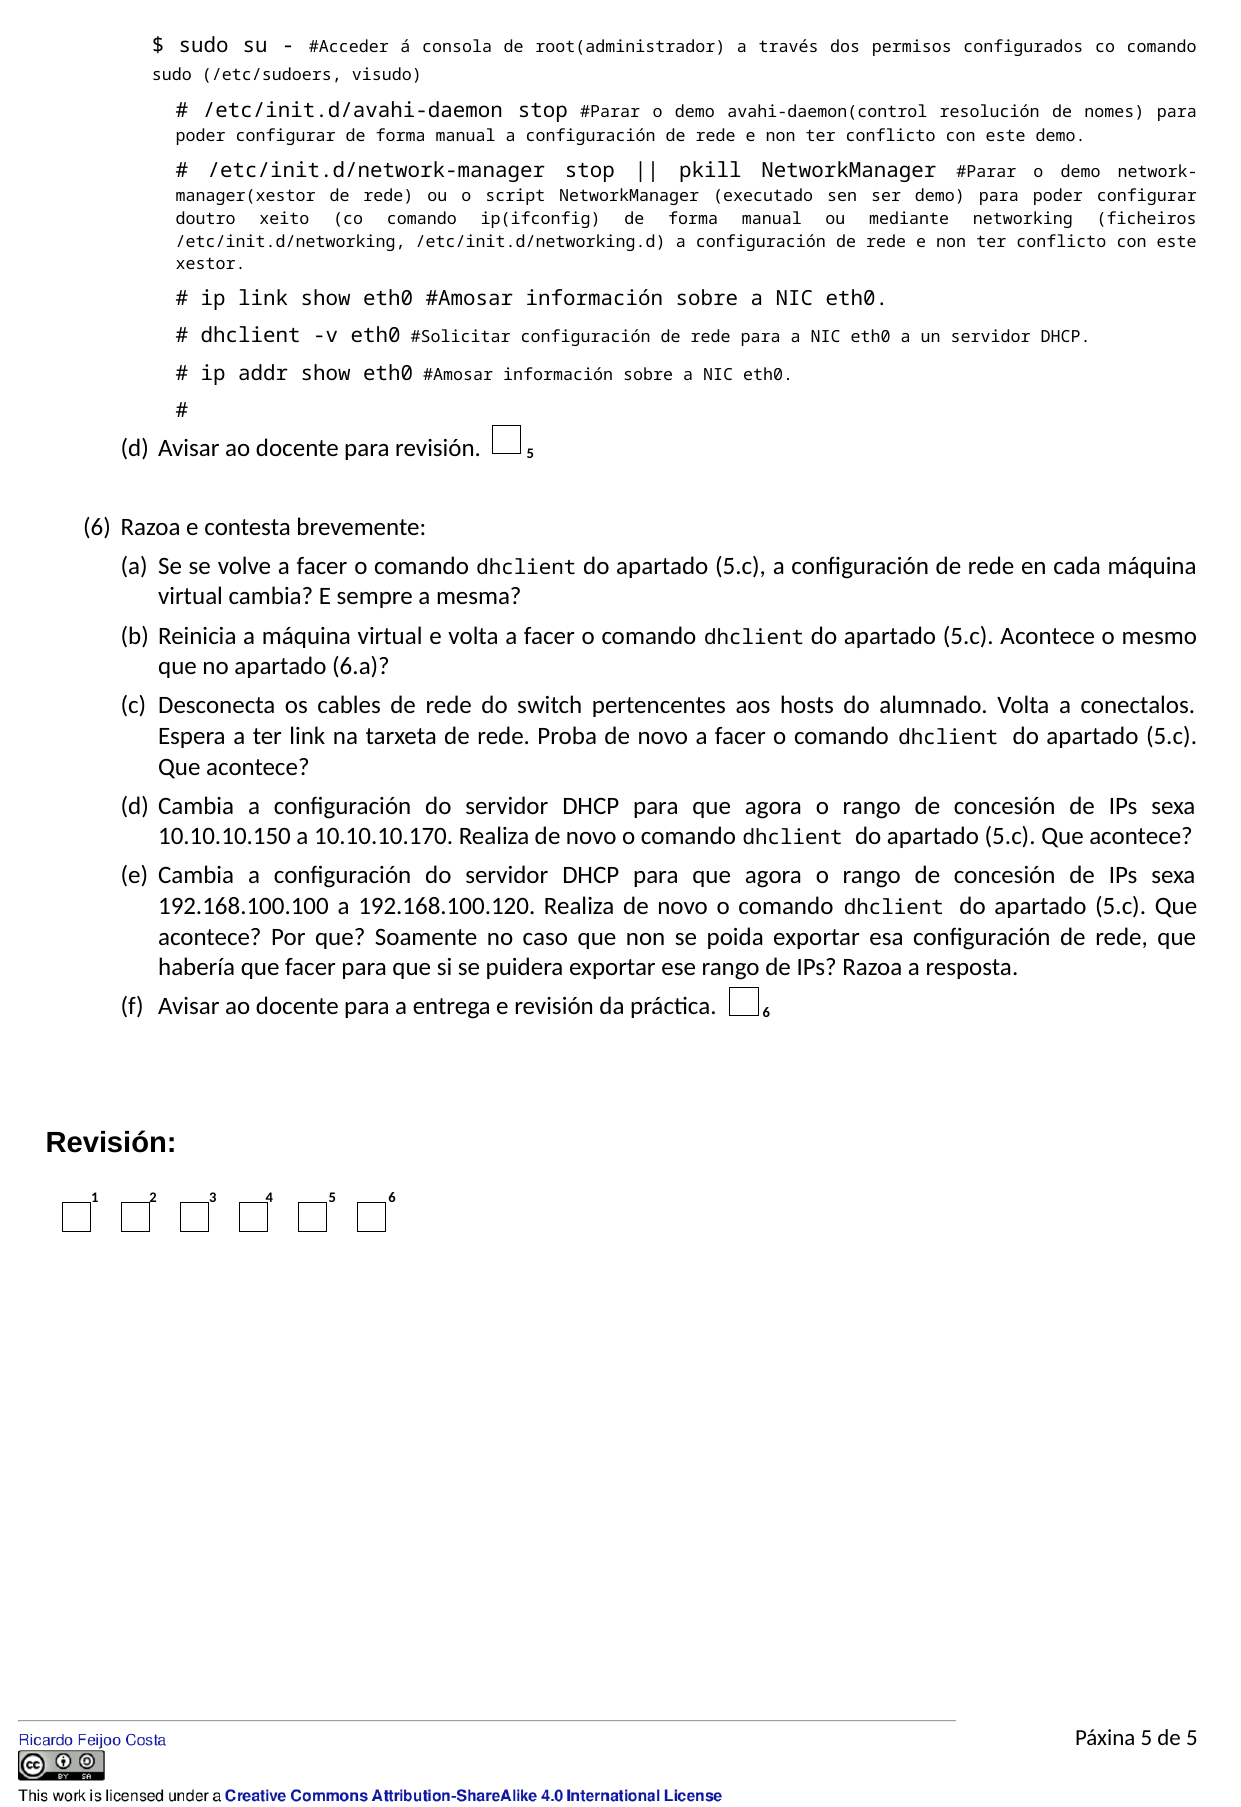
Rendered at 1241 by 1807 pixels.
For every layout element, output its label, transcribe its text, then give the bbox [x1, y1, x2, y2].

list Se se volve a facer o comando dhclient do apartado (5.c), a configuración de rede en cada máquina virtual cambia? E sempre a mesma? [120, 550, 1197, 611]
list # dhclient -v eth0 #Solicitar configuración de rede para a NIC eth0 a un servidor DHCP. [140, 321, 1197, 349]
subtitle Revisión: [45, 1124, 1197, 1158]
text 1 2 3 4 5 6 [45, 1176, 1197, 1206]
list # /etc/init.d/avahi-daemon stop #Parar o demo avahi-daemon(control resolución de nomes) para poder configurar de forma manual a configuración de rede e non ter conflicto con este demo. [140, 96, 1197, 147]
list # /etc/init.d/network-manager stop || pkill NetworkManager #Parar o demo network-manager(xestor de rede) ou o script NetworkManager (executado sen ser demo) para poder configurar doutro xeito (co comando ip(ifconfig) de forma manual ou mediante networking (ficheiros /etc/init.d/networking, /etc/init.d/networking.d) a configuración de rede e non ter conflicto con este xestor. [140, 155, 1197, 275]
list Cambia a configuración do servidor DHCP para que agora o rango de concesión de IPs sexa 192.168.100.100 a 192.168.100.120. Realiza de novo o comando dhclient do apartado (5.c). Que acontece? Por que? Soamente no caso que non se poida exportar esa configuración de rede, que habería que facer para que si se puidera exportar ese rango de IPs? Razoa a resposta. [120, 860, 1197, 982]
picture [8, 1715, 957, 1806]
list $ sudo su - #Acceder á consola de root(administrador) a través dos permisos configurados co comando sudo (/etc/sudoers, visudo) [116, 30, 1197, 87]
list Razoa e contesta brevemente: [83, 511, 1197, 541]
list Avisar ao docente para a entrega e revisión da práctica. 6 [120, 991, 1197, 1021]
list # ip link show eth0 #Amosar información sobre a NIC eth0. [140, 283, 1197, 312]
list Reinicia a máquina virtual e volta a facer o comando dhclient do apartado (5.c). Acontece o mesmo que no apartado (6.a)? [120, 620, 1197, 681]
list # ip addr show eth0 #Amosar información sobre a NIC eth0. [140, 358, 1197, 386]
list Cambia a configuración do servidor DHCP para que agora o rango de concesión de IPs sexa 10.10.10.150 a 10.10.10.170. Realiza de novo o comando dhclient do apartado (5.c). Que acontece? [120, 790, 1197, 851]
list # [140, 395, 1197, 423]
list Desconecta os cables de rede do switch pertencentes aos hosts do alumnado. Volta a conectalos. Espera a ter link na tarxeta de rede. Proba de novo a facer o comando dhclient do apartado (5.c). Que acontece? [120, 689, 1197, 781]
list Avisar ao docente para revisión. 5 [120, 432, 1197, 463]
